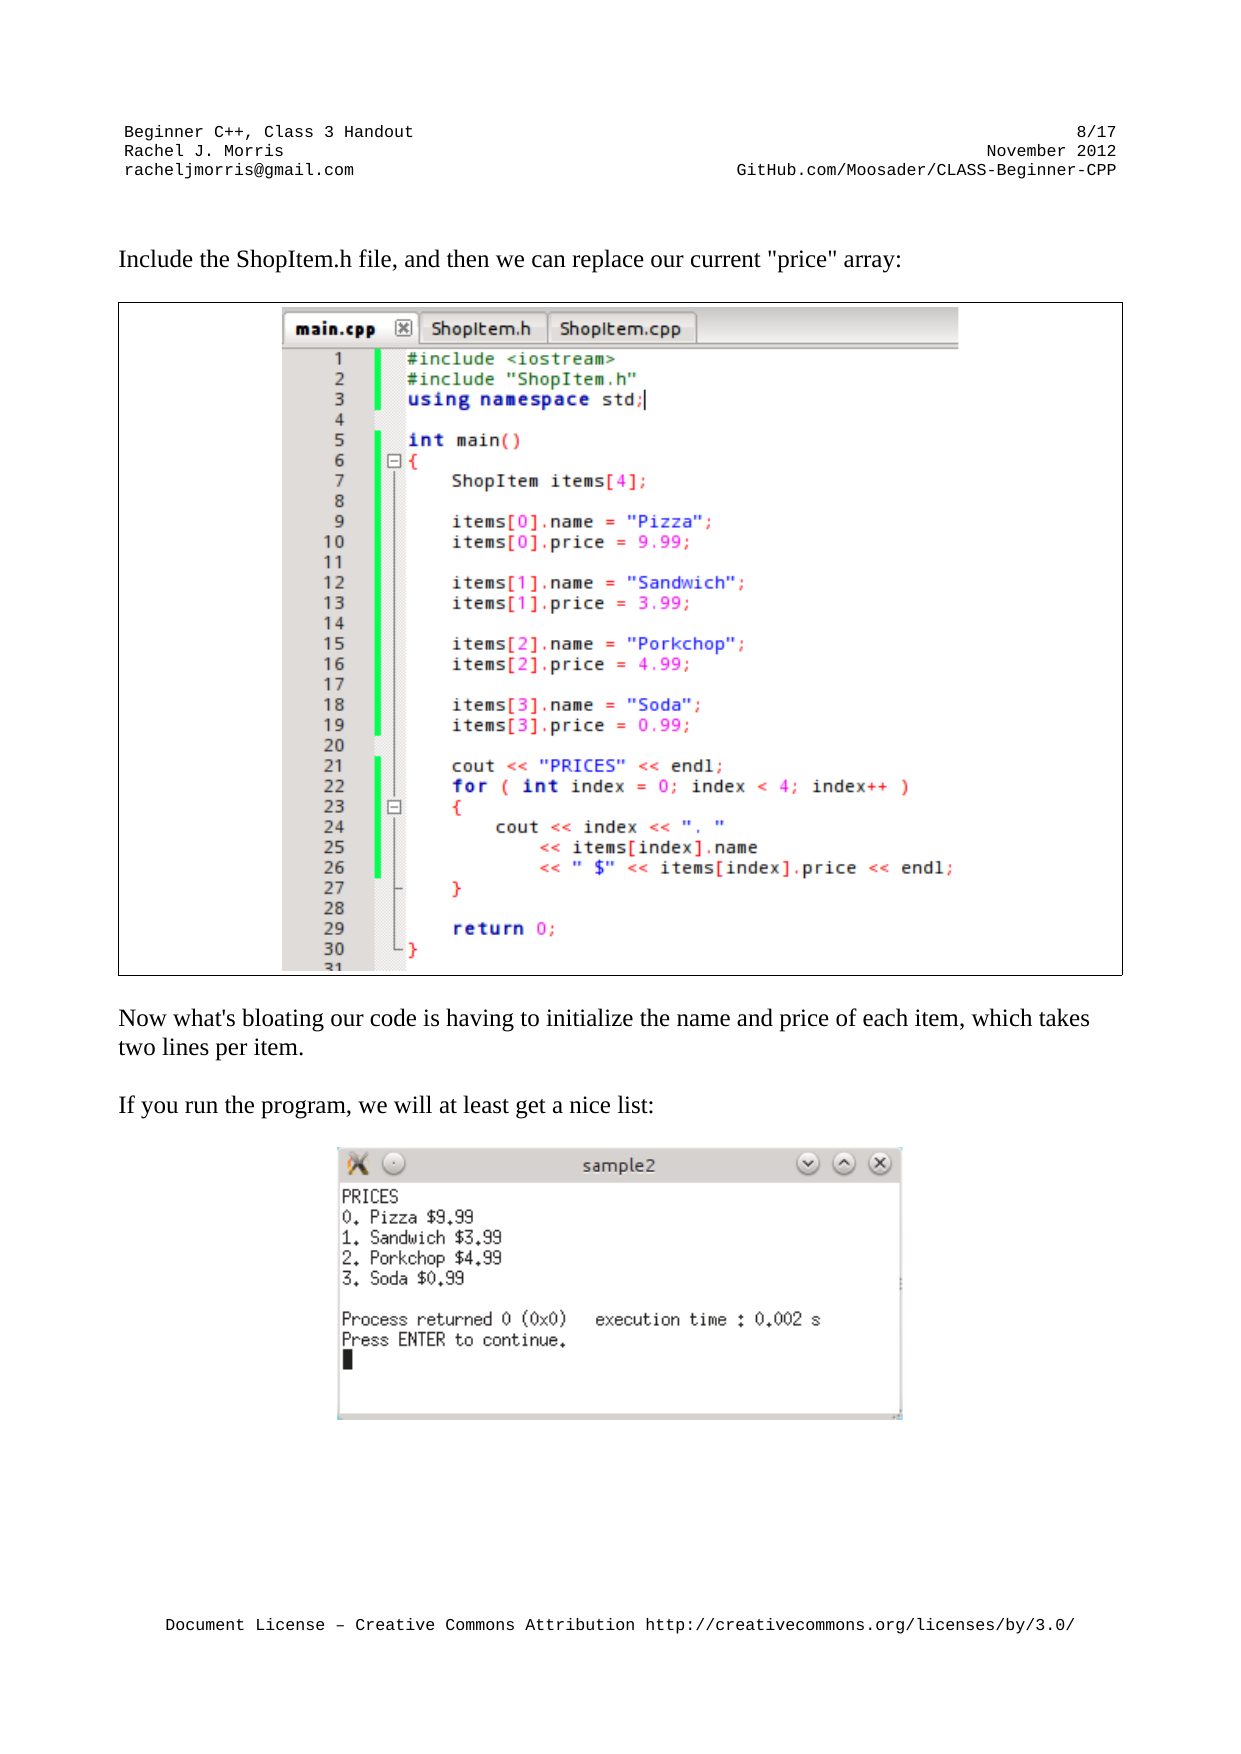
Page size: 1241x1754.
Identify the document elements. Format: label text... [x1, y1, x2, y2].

text If you run the program, we will at least get a nice list: [118, 1090, 1122, 1118]
picture [337, 1147, 903, 1420]
picture [281, 307, 959, 971]
text Now what's bloating our code is having to initialize the name and price of each item, which takes two lines per item. [118, 1003, 1122, 1061]
text Include the ShopItem.h file, and then we can replace our current "price" array: [118, 244, 1122, 273]
table_header [119, 303, 1122, 975]
